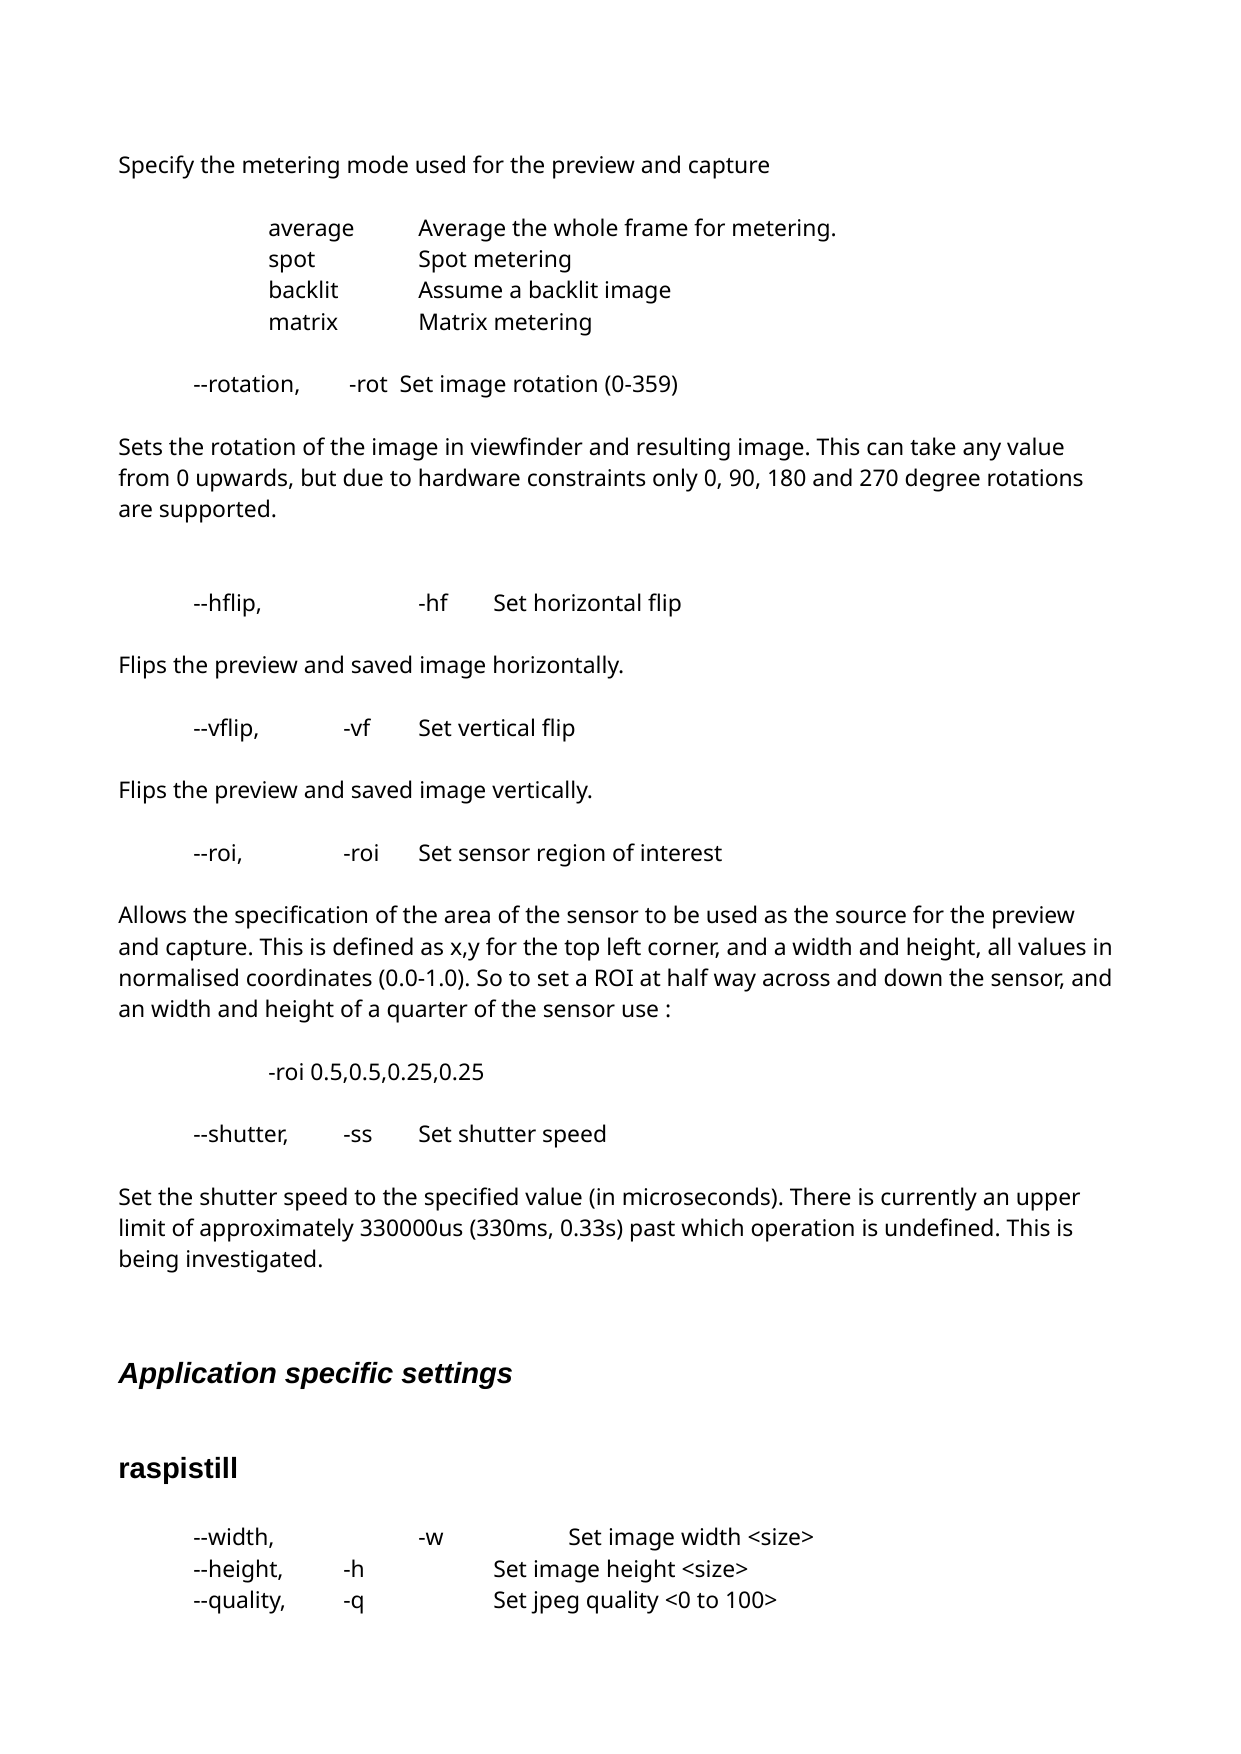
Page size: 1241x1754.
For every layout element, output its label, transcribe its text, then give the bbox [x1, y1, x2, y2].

text --vflip, -vf Set vertical flip [118, 712, 1122, 743]
subtitle raspistill [118, 1451, 1122, 1484]
text --hflip, -hf Set horizontal flip [118, 587, 1122, 618]
text Sets the rotation of the image in viewfinder and resulting image. This can take any value from 0 upwards, but due to hardware constraints only 0, 90, 180 and 270 degree rotations are supported. [118, 431, 1122, 524]
text --width, -w Set image width <size> [193, 1521, 1122, 1552]
text --shutter, -ss Set shutter speed [118, 1118, 1122, 1149]
text --roi, -roi Set sensor region of interest [118, 837, 1122, 868]
subtitle Application specific settings [118, 1356, 1122, 1389]
text Flips the preview and saved image horizontally. [118, 649, 1122, 681]
text spot Spot metering [268, 243, 1122, 274]
text Specify the metering mode used for the preview and capture [118, 149, 1122, 181]
text backlit Assume a backlit image [268, 274, 1122, 306]
text Allows the specification of the area of the sensor to be used as the source for the preview and capture. This is defined as x,y for the top left corner, and a width and height, all values in normalised coordinates (0.0-1.0). So to set a ROI at half way across and down the sensor, and an width and height of a quarter of the sensor use : [118, 899, 1122, 1024]
text --rotation, -rot Set image rotation (0-359) [118, 368, 1122, 399]
text average Average the whole frame for metering. [268, 212, 1122, 243]
text -roi 0.5,0.5,0.25,0.25 [118, 1056, 1122, 1087]
text --height, -h Set image height <size> [193, 1552, 1122, 1584]
text matrix Matrix metering [268, 306, 1122, 337]
text Set the shutter speed to the specified value (in microseconds). There is currently an upper limit of approximately 330000us (330ms, 0.33s) past which operation is undefined. This is being investigated. [118, 1181, 1122, 1274]
text Flips the preview and saved image vertically. [118, 774, 1122, 806]
text --quality, -q Set jpeg quality <0 to 100> [193, 1584, 1122, 1615]
